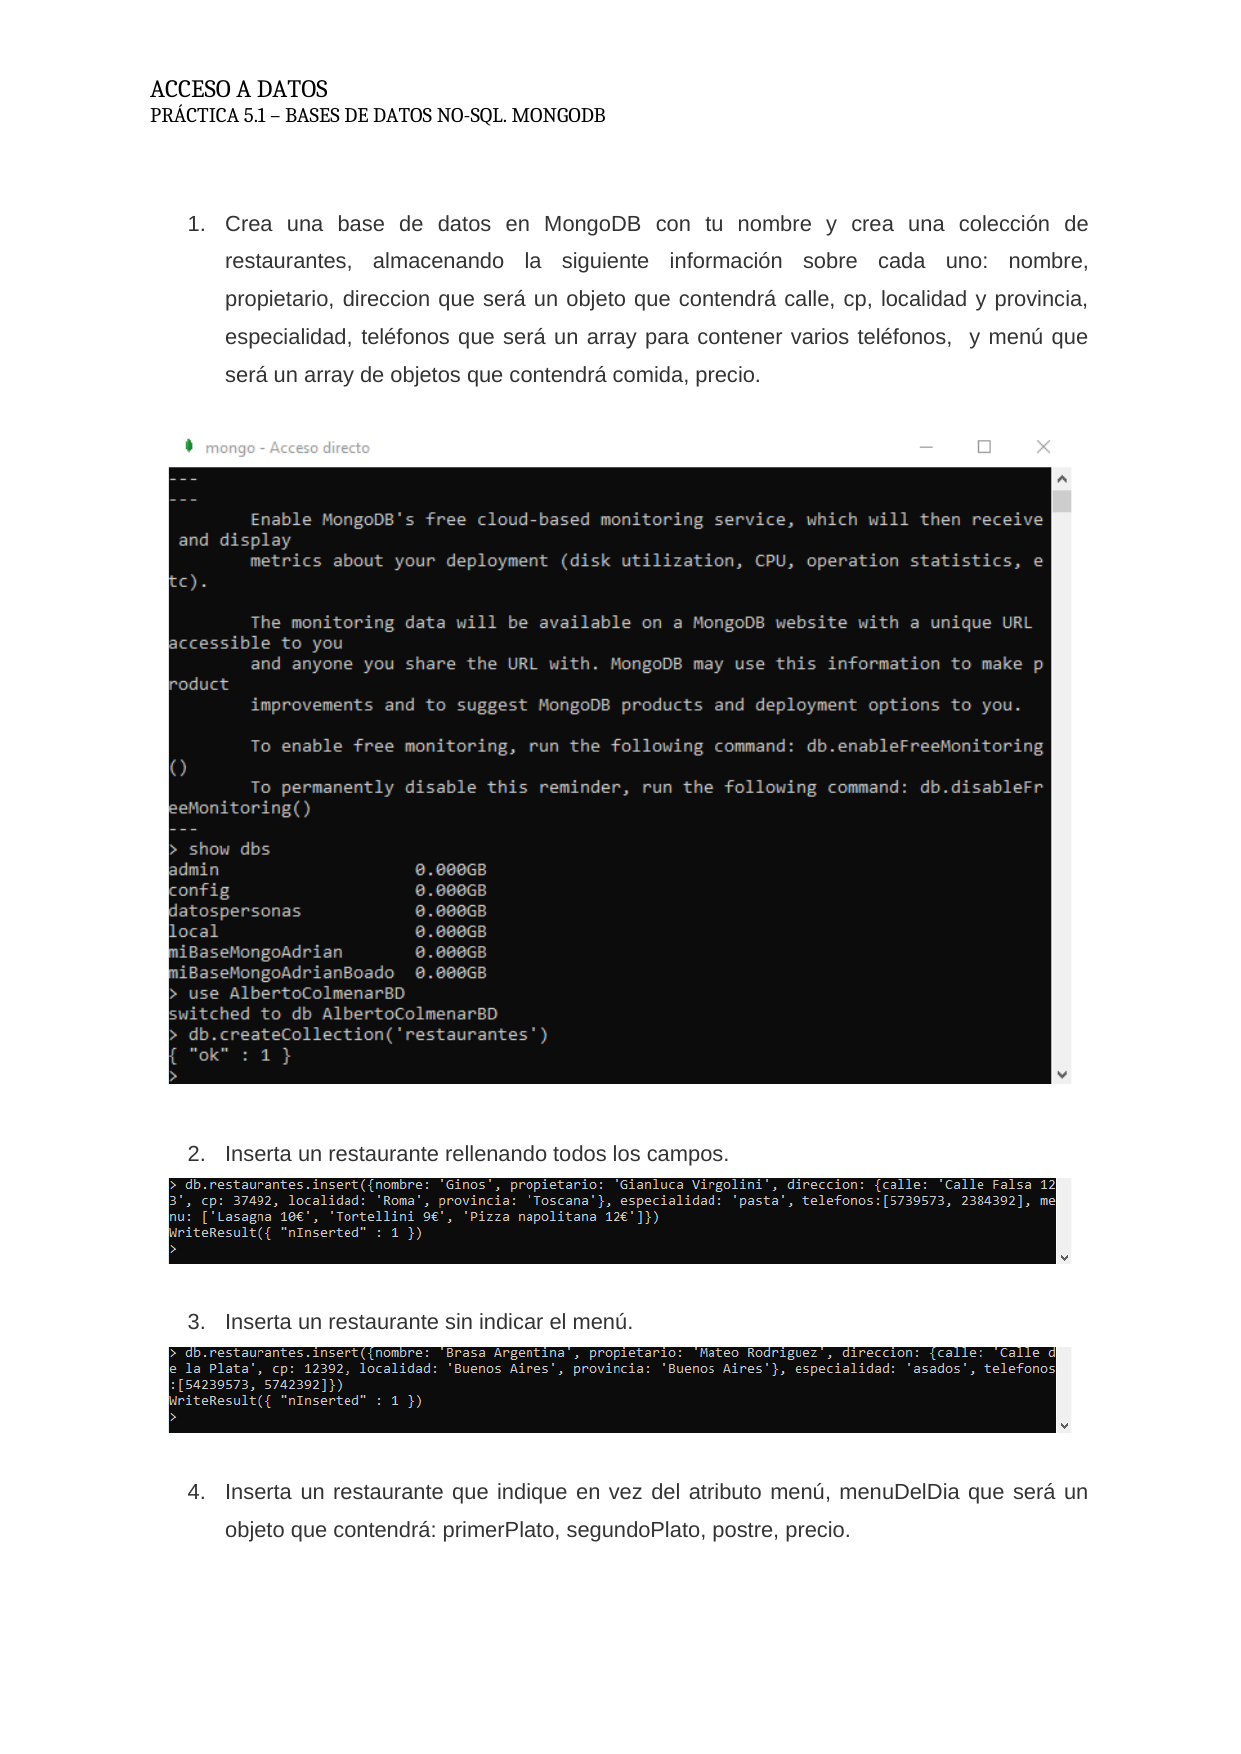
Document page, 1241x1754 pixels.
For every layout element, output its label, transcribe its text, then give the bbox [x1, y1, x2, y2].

list Inserta un restaurante rellenando todos los campos. [187, 431, 1090, 1166]
picture [168, 430, 1072, 1084]
list Crea una base de datos en MongoDB con tu nombre y crea una colección de restaurantes, almacenando la siguiente información sobre cada uno: nombre, propietario, direccion que será un objeto que contendrá calle, cp, localidad y provincia, especialidad, teléfonos que será un array para contener varios teléfonos, y menú que será un array de objetos que contendrá comida, precio. [187, 211, 1090, 387]
list Inserta un restaurante que indique en vez del atributo menú, menuDelDia que será un objeto que contendrá: primerPlato, segundoPlato, postre, precio. [187, 1368, 1090, 1542]
picture [168, 1178, 1072, 1264]
picture [168, 1347, 1072, 1433]
list Inserta un restaurante sin indicar el menú. [187, 1199, 1090, 1334]
